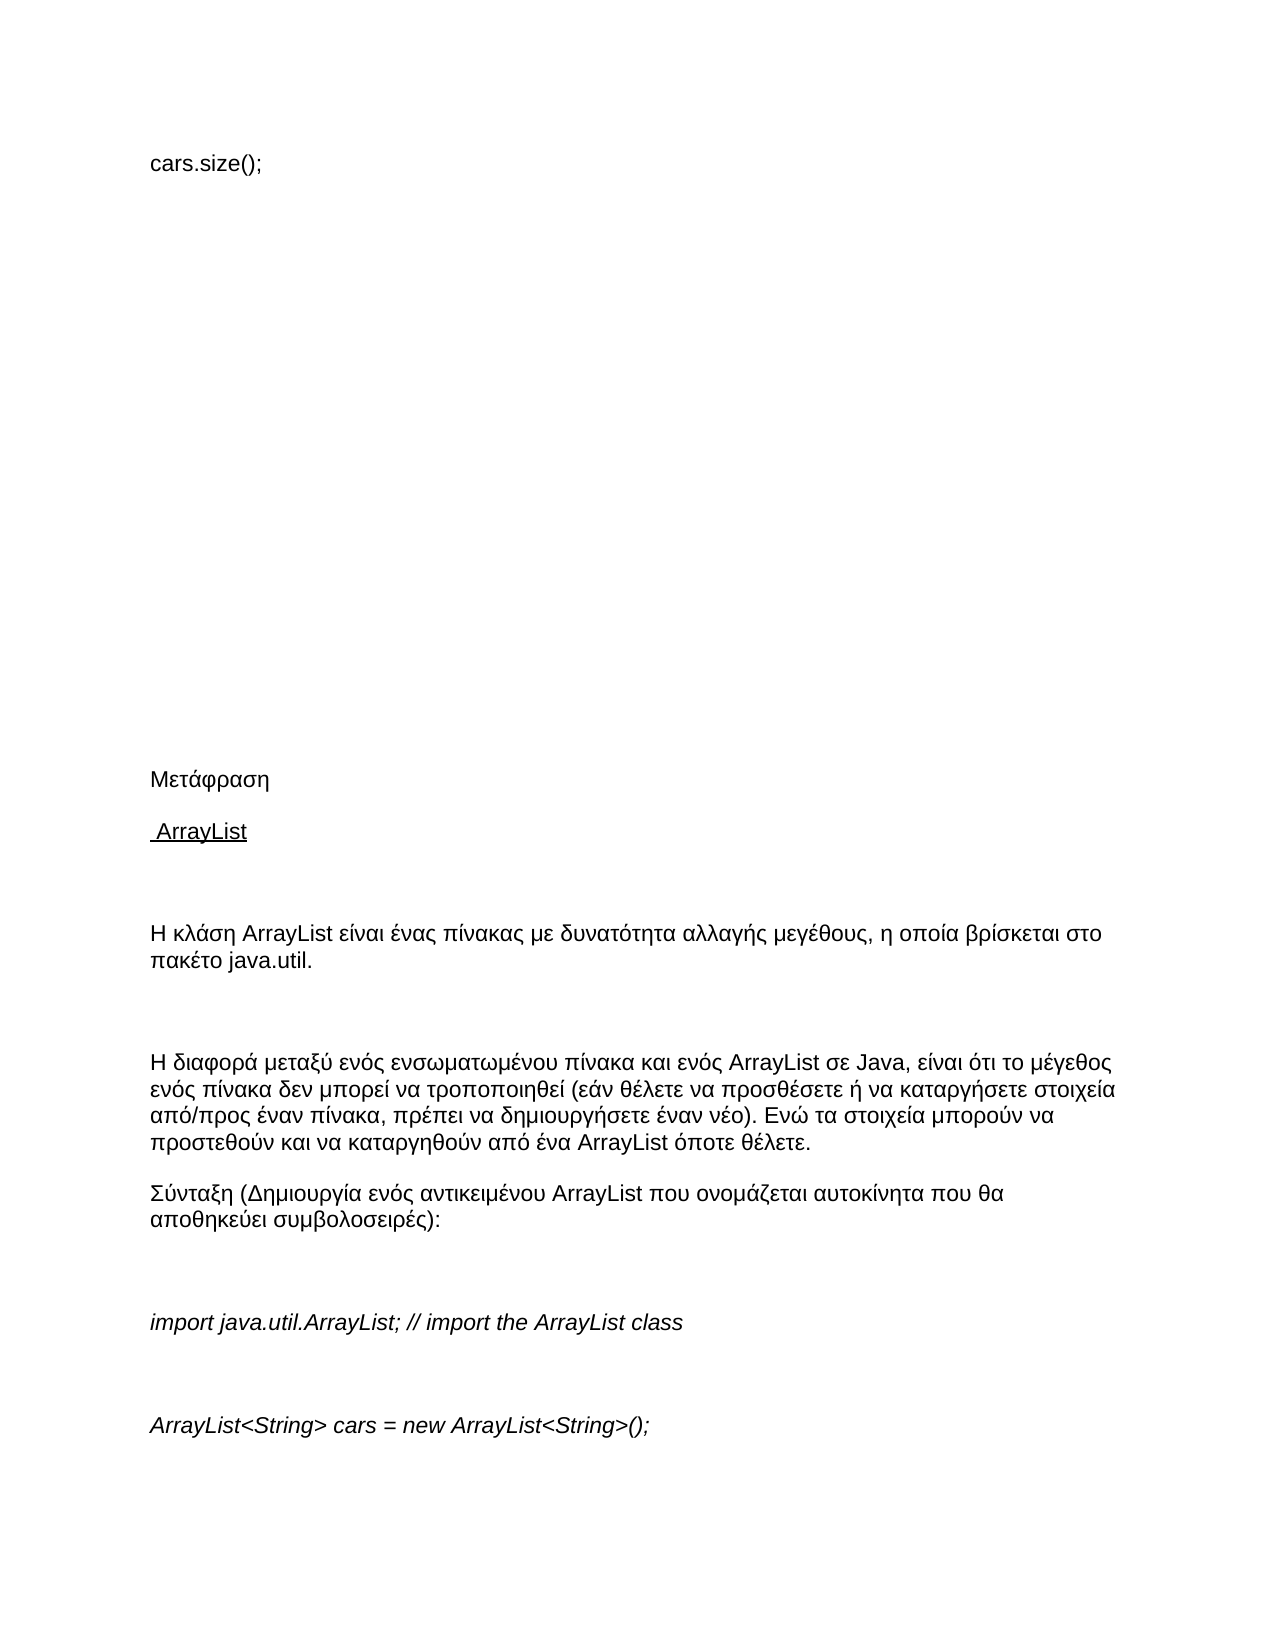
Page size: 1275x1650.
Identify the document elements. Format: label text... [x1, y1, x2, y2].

text ArrayList [150, 818, 1125, 844]
text Η κλάση ArrayList είναι ένας πίνακας με δυνατότητα αλλαγής μεγέθους, η οποία βρίσκεται στο πακέτο java.util. [150, 920, 1125, 973]
text import java.util.ArrayList; // import the ArrayList class [150, 1309, 1125, 1335]
text ArrayList<String> cars = new ArrayList<String>(); [150, 1412, 1125, 1438]
text cars.size(); [150, 150, 1125, 176]
text Μετάφραση [150, 766, 1125, 793]
text Σύνταξη (Δημιουργία ενός αντικειμένου ArrayList που ονομάζεται αυτοκίνητα που θα αποθηκεύει συμβολοσειρές): [150, 1180, 1125, 1232]
text Η διαφορά μεταξύ ενός ενσωματωμένου πίνακα και ενός ArrayList σε Java, είναι ότι το μέγεθος ενός πίνακα δεν μπορεί να τροποποιηθεί (εάν θέλετε να προσθέσετε ή να καταργήσετε στοιχεία από/προς έναν πίνακα, πρέπει να δημιουργήσετε έναν νέο). Ενώ τα στοιχεία μπορούν να προστεθούν και να καταργηθούν από ένα ArrayList όποτε θέλετε. [150, 1049, 1125, 1155]
